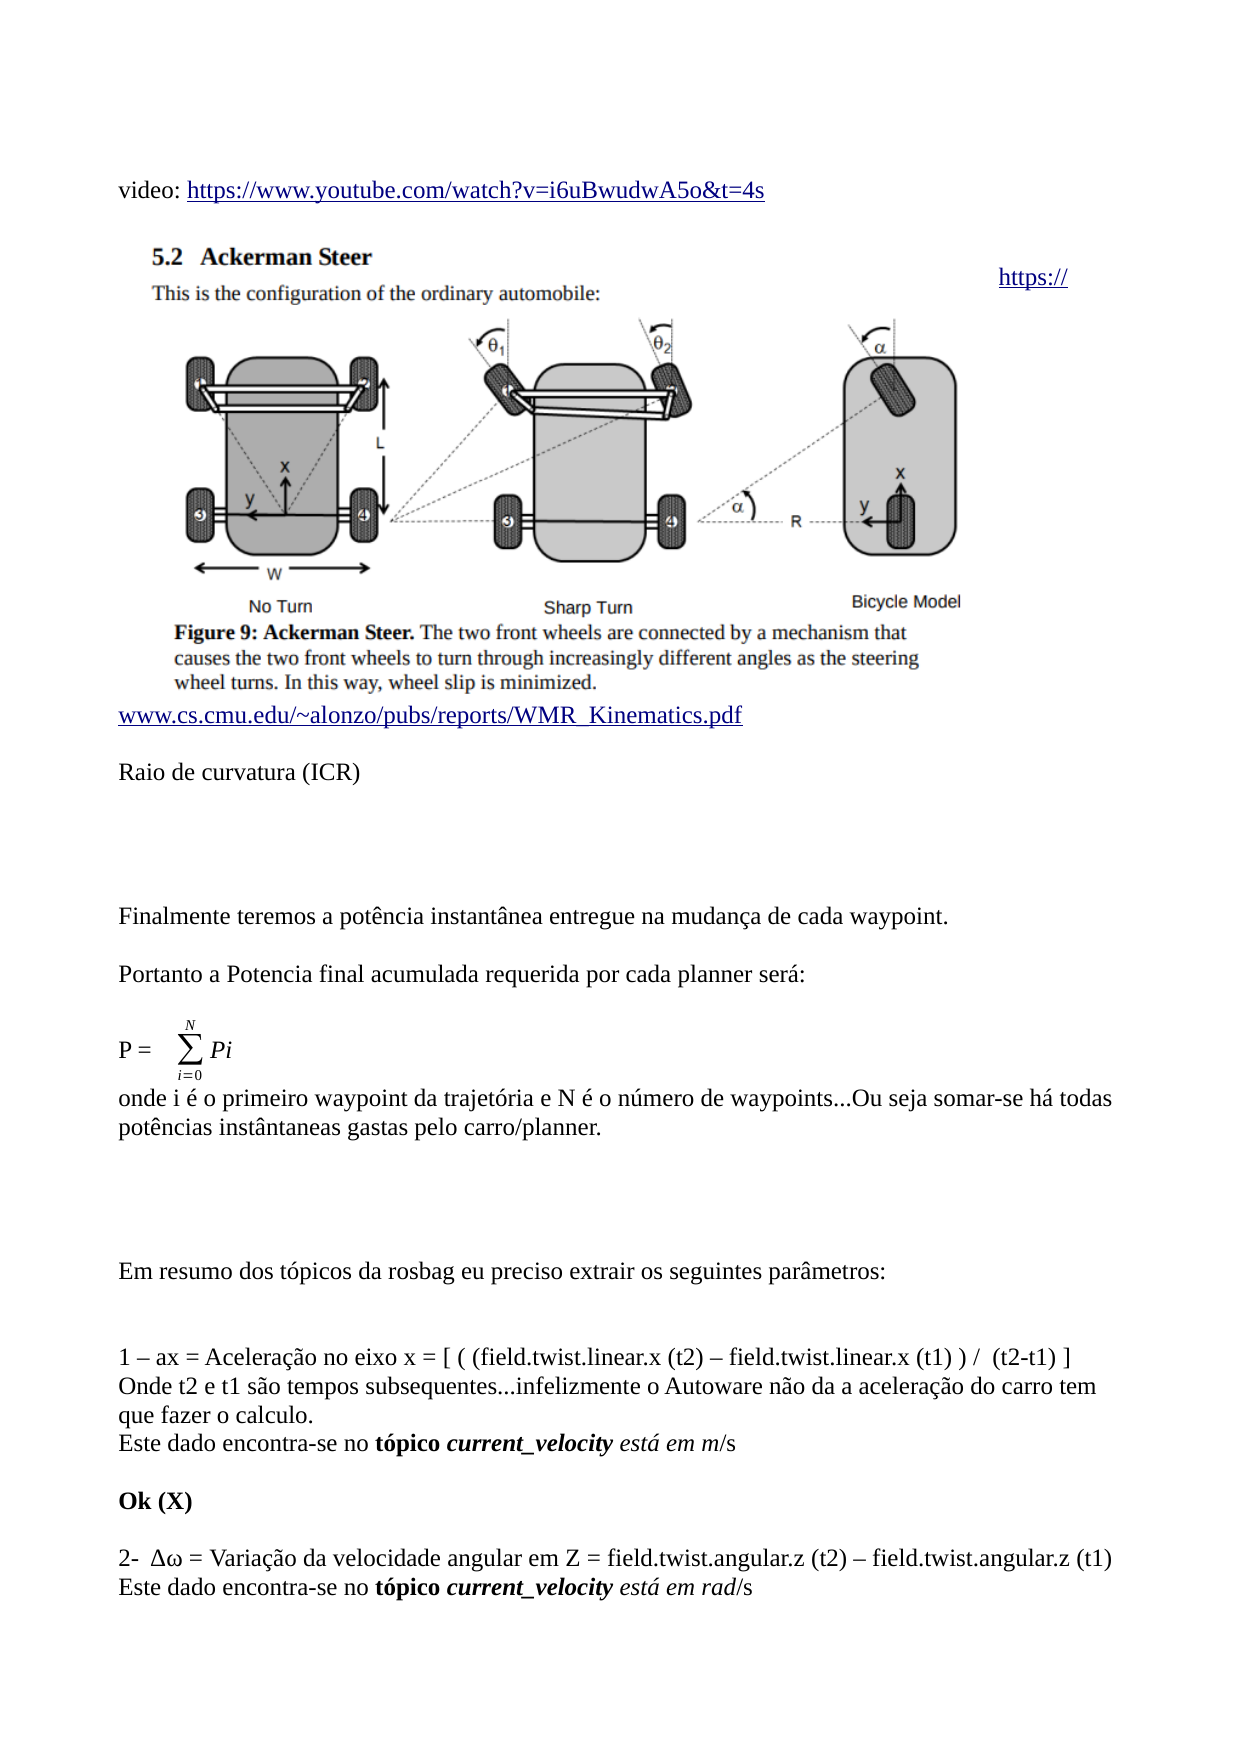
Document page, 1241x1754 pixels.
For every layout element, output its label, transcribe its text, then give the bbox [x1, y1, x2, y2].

text Ok (X) [118, 1486, 1122, 1515]
text https://www.cs.cmu.edu/~alonzo/pubs/reports/WMR_Kinematics.pdf [118, 262, 1122, 729]
text P = [118, 1016, 1122, 1083]
text Este dado encontra-se no tópico current_velocity está em rad/s [118, 1572, 1122, 1601]
text Finalmente teremos a potência instantânea entregue na mudança de cada waypoint. [118, 901, 1122, 930]
text Em resumo dos tópicos da rosbag eu preciso extrair os seguintes parâmetros: [118, 1256, 1122, 1285]
text Onde t2 e t1 são tempos subsequentes...infelizmente o Autoware não da a aceleração do carro tem que fazer o calculo. [118, 1371, 1122, 1428]
text Portanto a Potencia final acumulada requerida por cada planner será: [118, 959, 1122, 987]
text 1 – ax = Aceleração no eixo x = [ ( (field.twist.linear.x (t2) – field.twist.linear.x (t1) ) / (t2-t1) ] [118, 1342, 1122, 1371]
picture [114, 227, 999, 700]
text 2- Δω = Variação da velocidade angular em Z = field.twist.angular.z (t2) – field.twist.angular.z (t1) [118, 1543, 1122, 1572]
text Este dado encontra-se no tópico current_velocity está em m/s [118, 1428, 1122, 1457]
text video: https://www.youtube.com/watch?v=i6uBwudwA5o&t=4s [118, 176, 1122, 204]
text onde i é o primeiro waypoint da trajetória e N é o número de waypoints...Ou seja somar-se há todas potências instântaneas gastas pelo carro/planner. [118, 1083, 1122, 1141]
text Raio de curvatura (ICR) [118, 757, 1122, 786]
